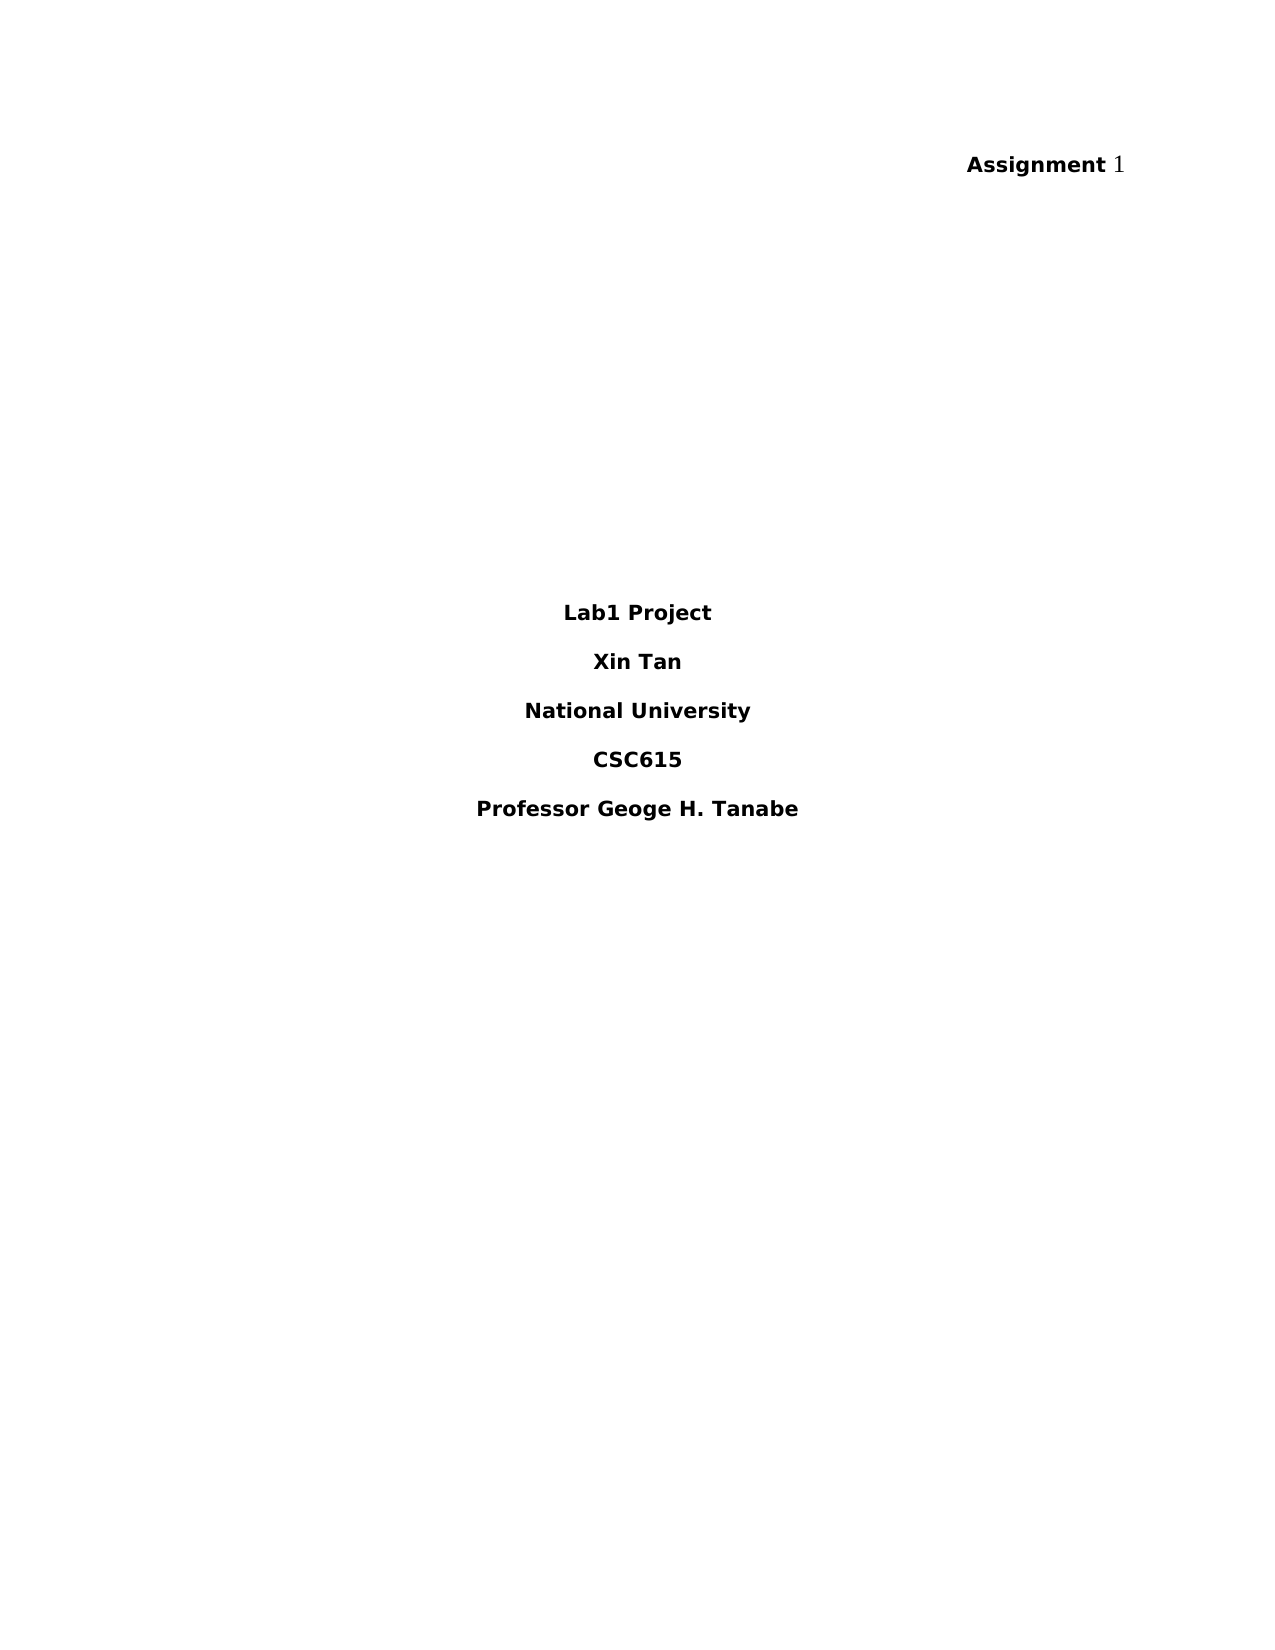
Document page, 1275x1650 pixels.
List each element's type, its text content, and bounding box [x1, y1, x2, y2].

text National University [150, 698, 1125, 723]
text Xin Tan [150, 649, 1125, 674]
text Lab1 Project [150, 601, 1125, 625]
text Professor Geoge H. Tanabe [150, 796, 1125, 821]
text CSC615 [150, 747, 1125, 772]
